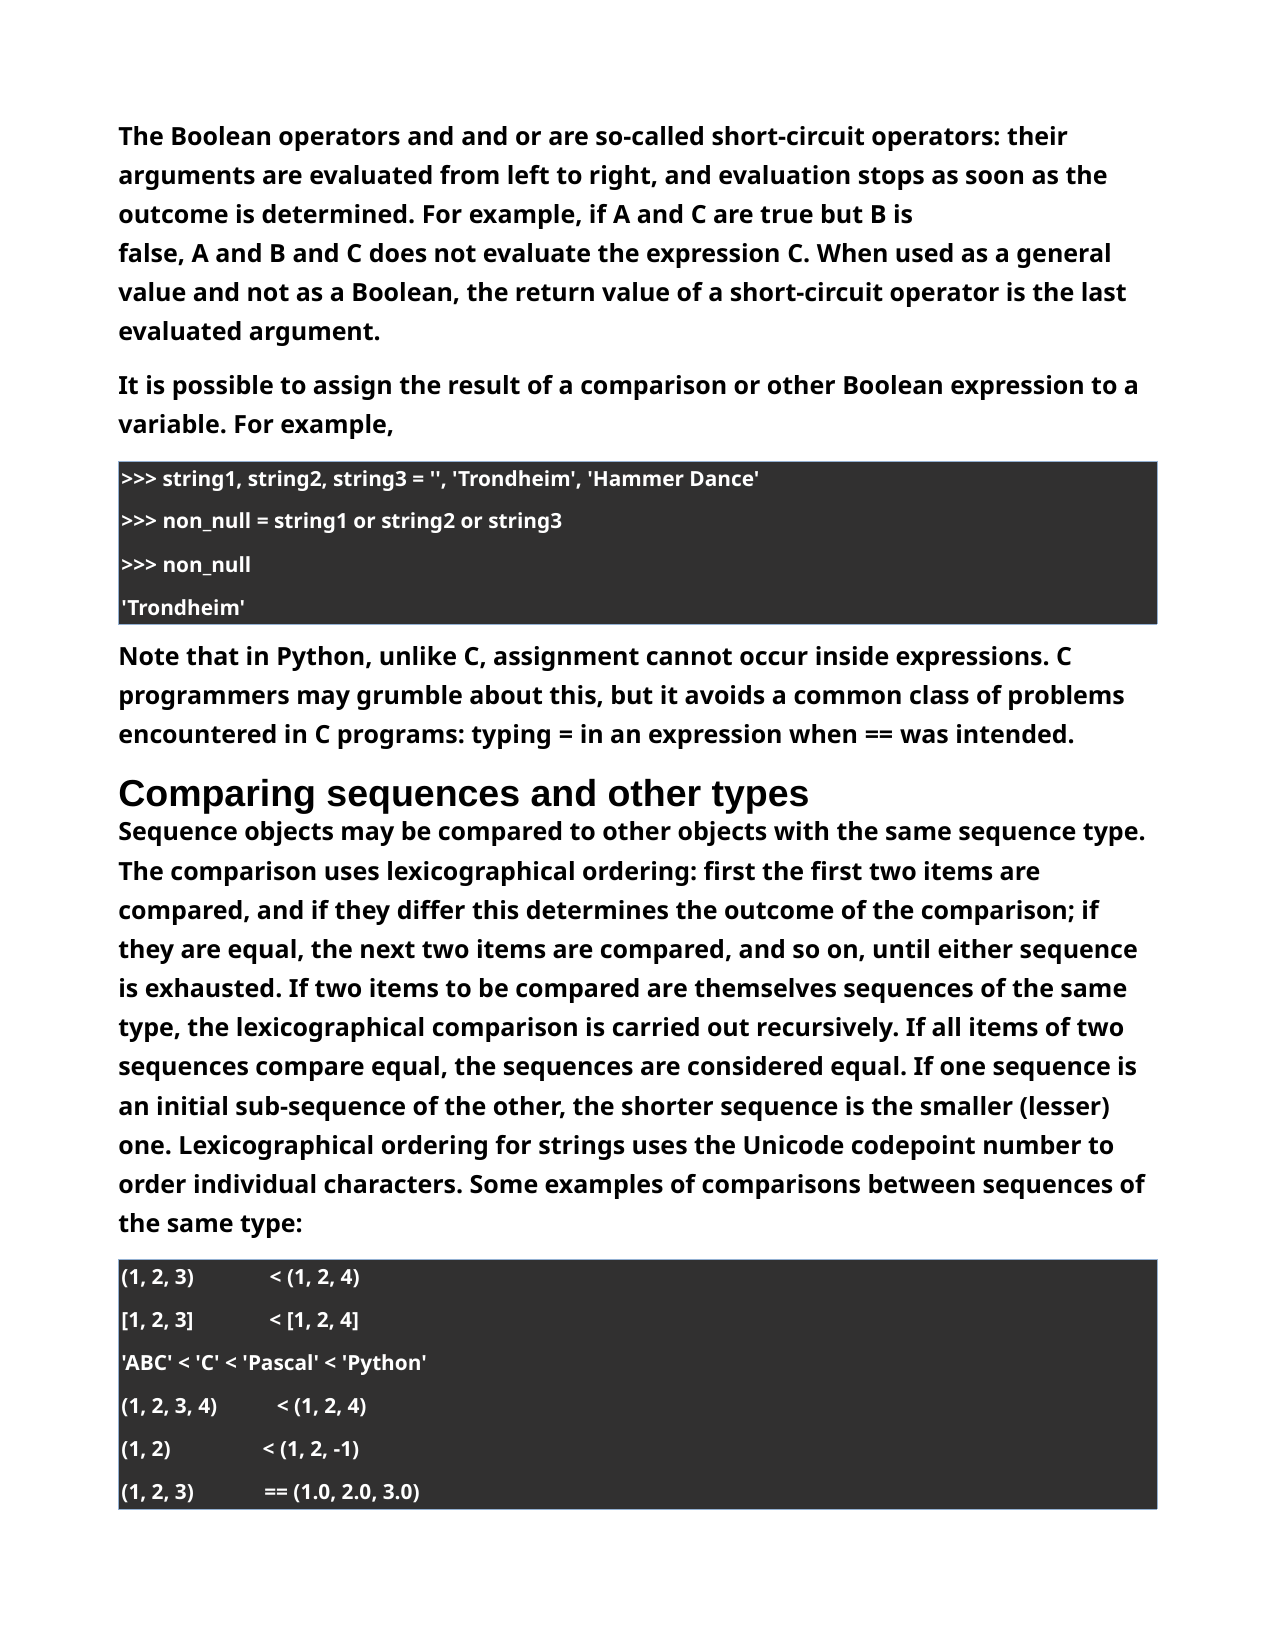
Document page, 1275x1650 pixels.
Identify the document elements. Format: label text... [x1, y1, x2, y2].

text >>> string1, string2, string3 = '', 'Trondheim', 'Hammer Dance' [119, 462, 1157, 492]
subtitle Comparing sequences and other types [118, 771, 1157, 814]
text (1, 2, 3, 4) < (1, 2, 4) [119, 1388, 1157, 1420]
text It is possible to assign the result of a comparison or other Boolean expression to a variable. For example, [118, 368, 1157, 441]
text [1, 2, 3] < [1, 2, 4] [119, 1302, 1157, 1334]
text (1, 2) < (1, 2, -1) [119, 1431, 1157, 1463]
text The Boolean operators and and or are so-called short-circuit operators: their arguments are evaluated from left to right, and evaluation stops as soon as the outcome is determined. For example, if A and C are true but B is false, A and B and C does not evaluate the expression C. When used as a general value and not as a Boolean, the return value of a short-circuit operator is the last evaluated argument. [118, 118, 1157, 348]
text (1, 2, 3) < (1, 2, 4) [119, 1260, 1157, 1291]
text >>> non_null [119, 547, 1157, 578]
text 'ABC' < 'C' < 'Pascal' < 'Python' [119, 1345, 1157, 1377]
text (1, 2, 3) == (1.0, 2.0, 3.0) [119, 1474, 1157, 1509]
text 'Trondheim' [119, 590, 1157, 624]
text >>> non_null = string1 or string2 or string3 [119, 504, 1157, 535]
text Note that in Python, unlike C, assignment cannot occur inside expressions. C programmers may grumble about this, but it avoids a common class of problems encountered in C programs: typing = in an expression when == was intended. [118, 639, 1157, 751]
text Sequence objects may be compared to other objects with the same sequence type. The comparison uses lexicographical ordering: first the first two items are compared, and if they differ this determines the outcome of the comparison; if they are equal, the next two items are compared, and so on, until either sequence is exhausted. If two items to be compared are themselves sequences of the same type, the lexicographical comparison is carried out recursively. If all items of two sequences compare equal, the sequences are considered equal. If one sequence is an initial sub-sequence of the other, the shorter sequence is the smaller (lesser) one. Lexicographical ordering for strings uses the Unicode codepoint number to order individual characters. Some examples of comparisons between sequences of the same type: [118, 814, 1157, 1240]
